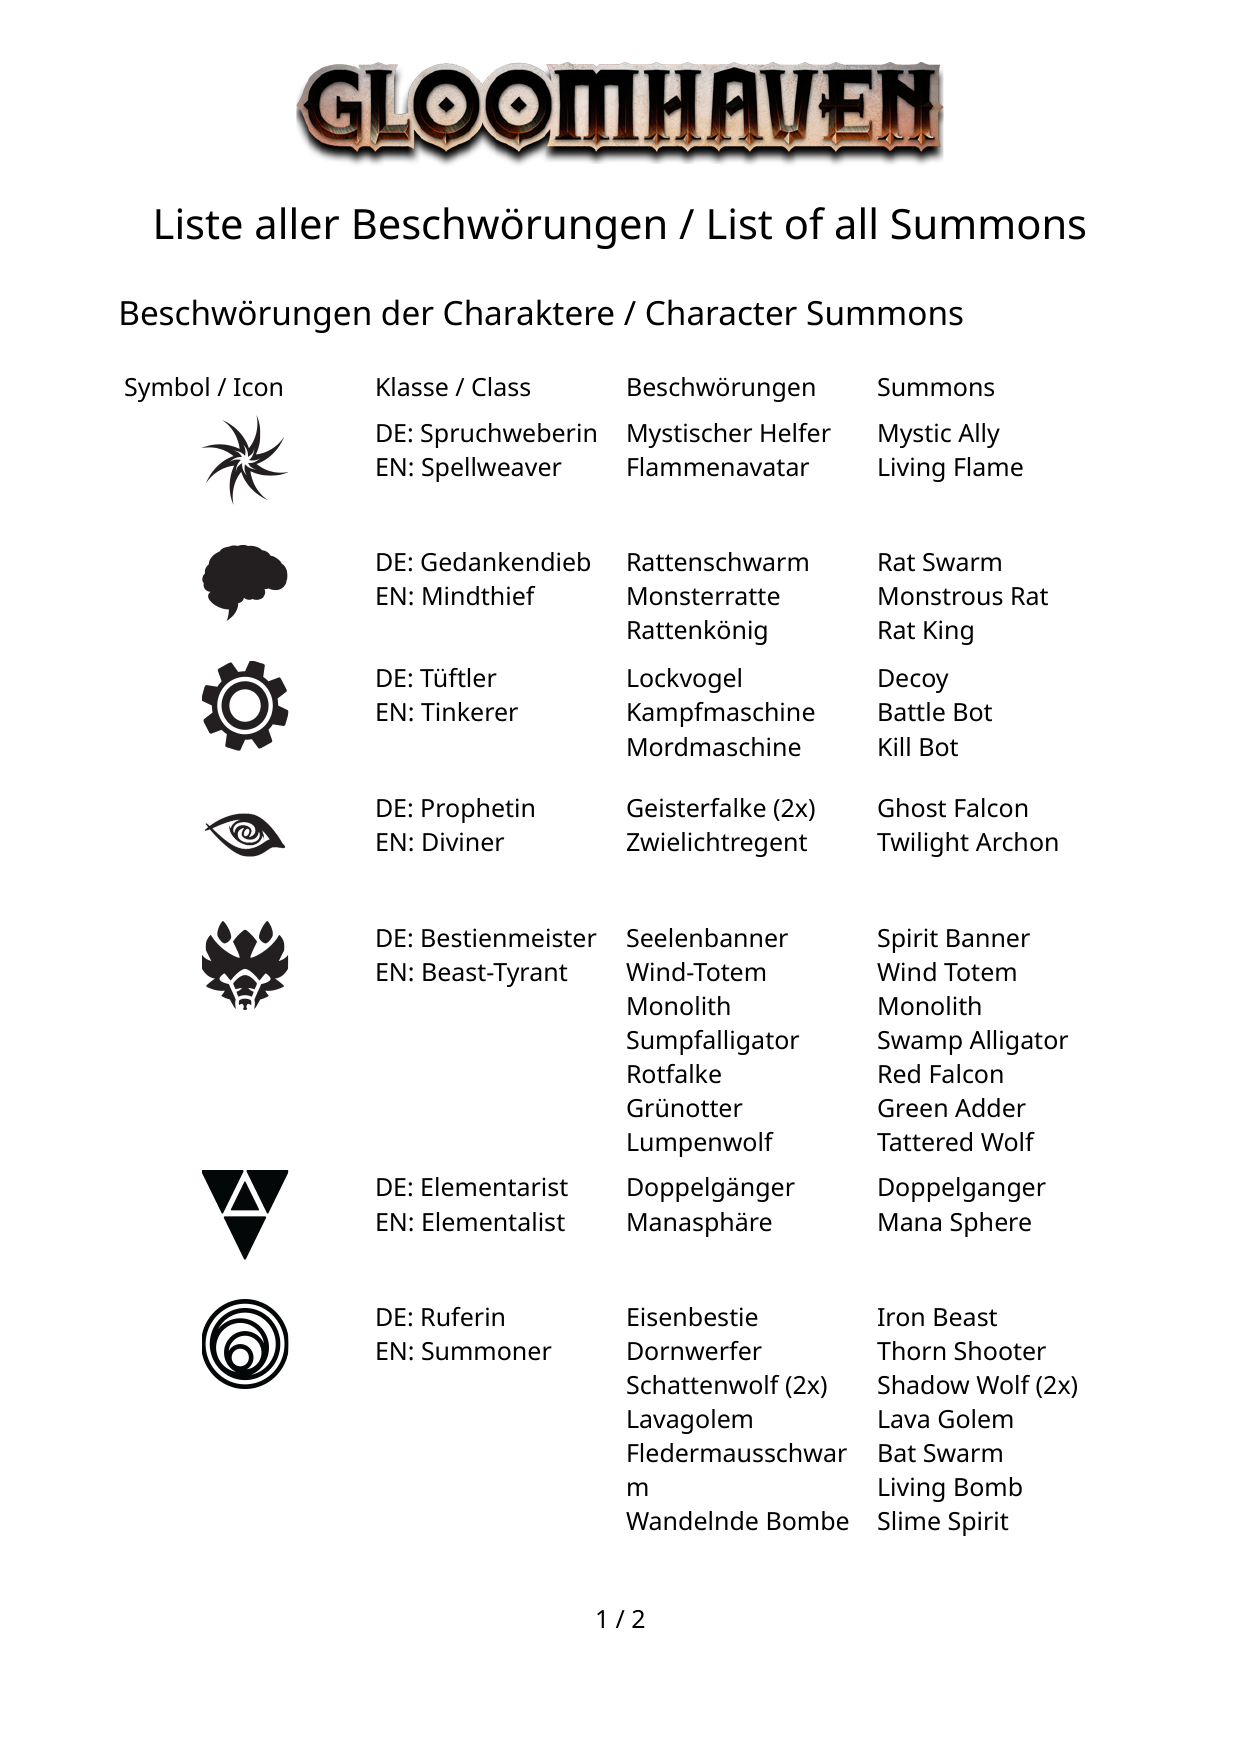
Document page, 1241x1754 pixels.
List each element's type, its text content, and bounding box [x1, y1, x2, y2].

table_cell Mystic Ally Living Flame [871, 410, 1122, 539]
table_cell [118, 410, 369, 539]
text Beschwörungen der Charaktere / Character Summons [118, 290, 1122, 335]
table_cell Doppelganger Mana Sphere [871, 1164, 1122, 1294]
table_cell [118, 915, 369, 1164]
table_cell Spirit Banner Wind Totem Monolith Swamp Alligator Red Falcon Green Adder Tattered Wolf [871, 915, 1122, 1164]
table_cell Lockvogel Kampfmaschine Mordmaschine [620, 655, 871, 785]
table_header Symbol / Icon [118, 364, 369, 409]
table_cell Doppelgänger Manasphäre [620, 1164, 871, 1294]
table_cell Iron Beast Thorn Shooter Shadow Wolf (2x) Lava Golem Bat Swarm Living Bomb Slime Spirit [871, 1294, 1122, 1544]
table_cell Rat Swarm Monstrous Rat Rat King [871, 539, 1122, 655]
picture [202, 790, 289, 880]
picture [202, 1170, 289, 1260]
table_cell DE: Prophetin EN: Diviner [369, 785, 620, 914]
table_header Klasse / Class [369, 364, 620, 409]
table_cell [118, 539, 369, 655]
table_cell [118, 655, 369, 785]
table_cell Ghost Falcon Twilight Archon [871, 785, 1122, 914]
table_cell [118, 785, 369, 914]
table_cell DE: Tüftler EN: Tinkerer [369, 655, 620, 785]
picture [202, 415, 289, 505]
table_cell DE: Bestienmeister EN: Beast-Tyrant [369, 915, 620, 1164]
table_cell DE: Elementarist EN: Elementalist [369, 1164, 620, 1294]
picture [202, 1299, 289, 1389]
table_cell [118, 1294, 369, 1544]
table_cell Mystischer Helfer Flammenavatar [620, 410, 871, 539]
table_cell DE: Ruferin EN: Summoner [369, 1294, 620, 1544]
table_header Beschwörungen [620, 364, 871, 409]
table_cell Seelenbanner Wind-Totem Monolith Sumpfalligator Rotfalke Grünotter Lumpenwolf [620, 915, 871, 1164]
table_cell Geisterfalke (2x) Zwielichtregent [620, 785, 871, 914]
table_cell Rattenschwarm Monsterratte Rattenkönig [620, 539, 871, 655]
picture [202, 661, 289, 751]
table_cell [118, 1164, 369, 1294]
table_cell Eisenbestie Dornwerfer Schattenwolf (2x) Lavagolem Fledermausschwarm Wandelnde Bombe [620, 1294, 871, 1544]
table_header Summons [871, 364, 1122, 409]
table_cell DE: Gedankendieb EN: Mindthief [369, 539, 620, 655]
text Liste aller Beschwörungen / List of all Summons [118, 195, 1122, 252]
table_cell Decoy Battle Bot Kill Bot [871, 655, 1122, 785]
picture [296, 52, 944, 167]
table_cell DE: Spruchweberin EN: Spellweaver [369, 410, 620, 539]
picture [202, 545, 289, 621]
picture [202, 920, 289, 1010]
